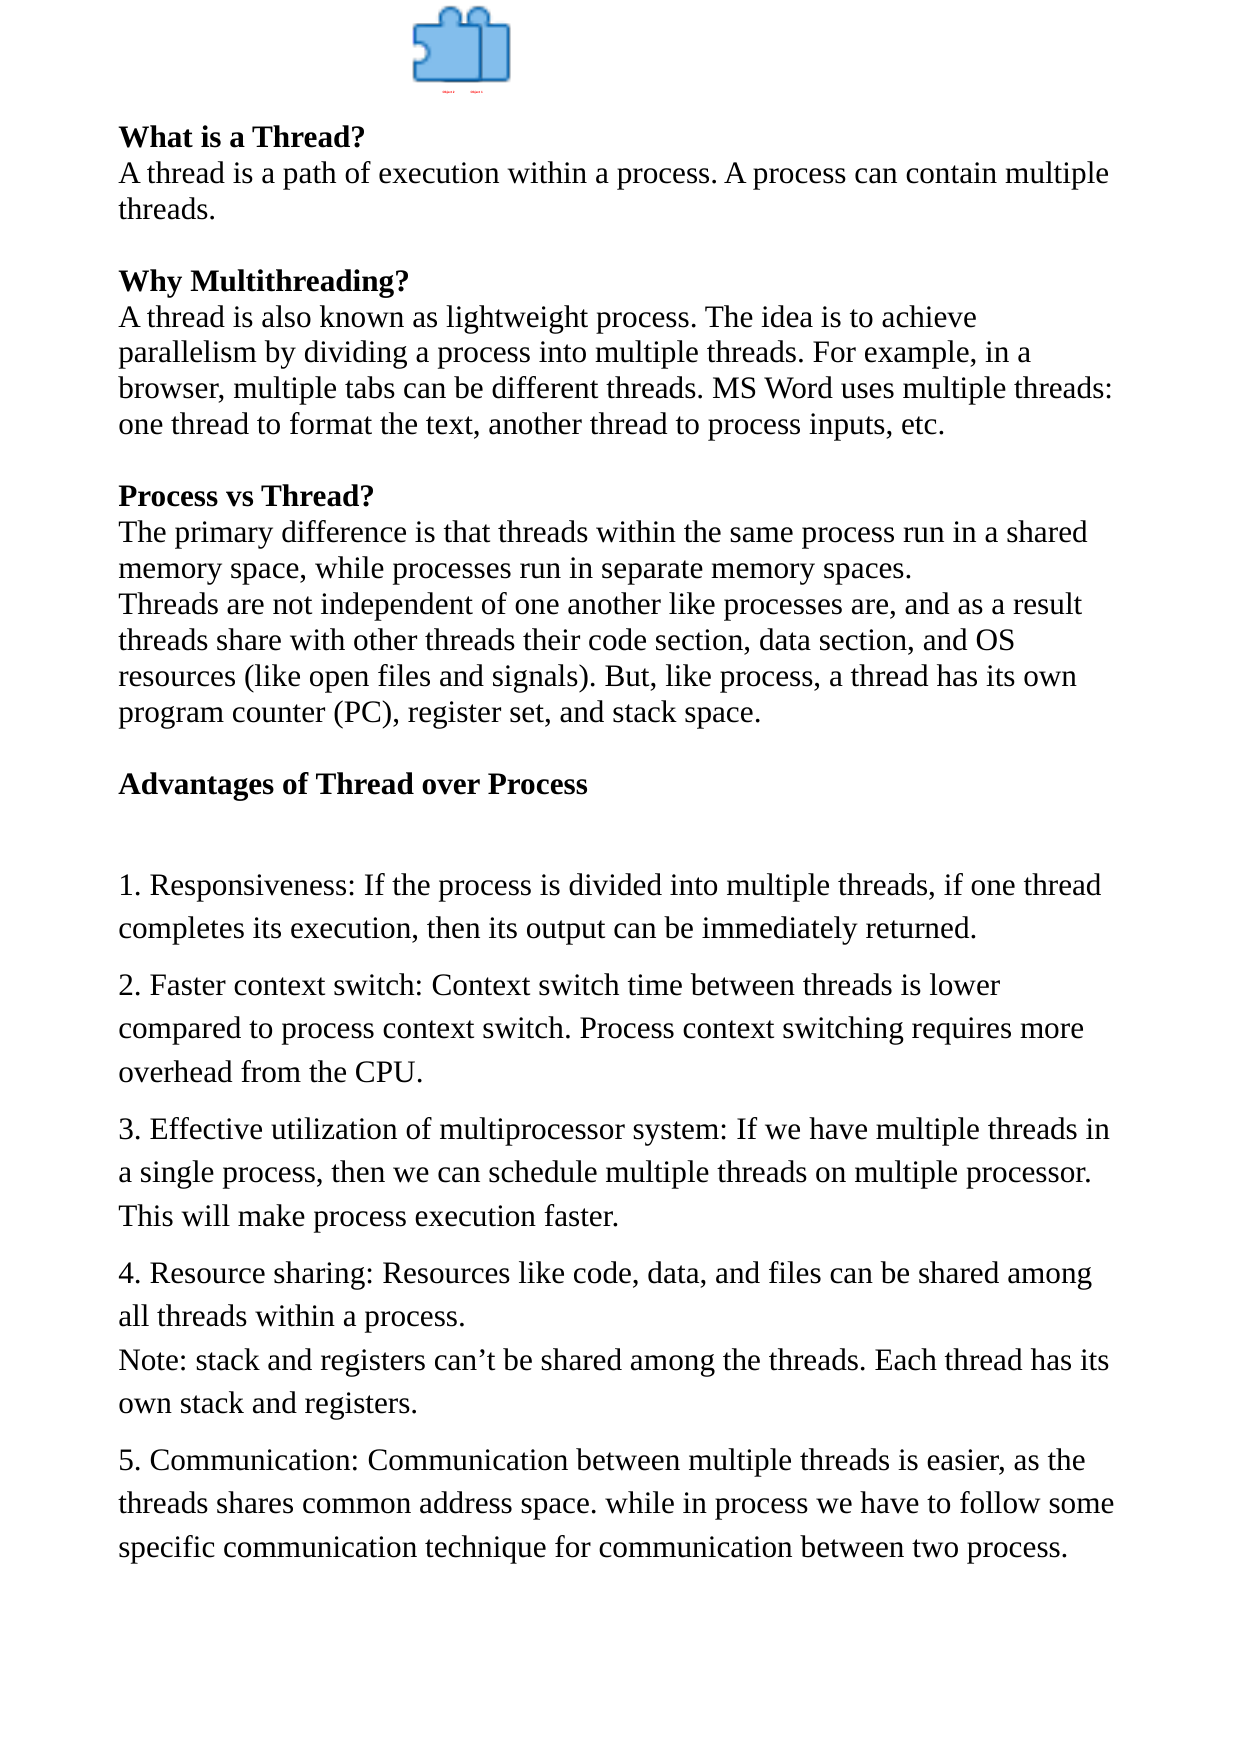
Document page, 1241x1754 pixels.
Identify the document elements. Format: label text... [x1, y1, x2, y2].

text 2. Faster context switch: Context switch time between threads is lower compared to process context switch. Process context switching requires more overhead from the CPU. [118, 967, 1122, 1089]
text 5. Communication: Communication between multiple threads is easier, as the threads shares common address space. while in process we have to follow some specific communication technique for communication between two process. [118, 1442, 1122, 1564]
text Why Multithreading? A thread is also known as lightweight process. The idea is to achieve parallelism by dividing a process into multiple threads. For example, in a browser, multiple tabs can be different threads. MS Word uses multiple threads: one thread to format the text, another thread to process inputs, etc. [118, 226, 1122, 442]
text What is a Thread? A thread is a path of execution within a process. A process can contain multiple threads. [118, 118, 1122, 226]
text 4. Resource sharing: Resources like code, data, and files can be shared among all threads within a process. Note: stack and registers can’t be shared among the threads. Each thread has its own stack and registers. [118, 1254, 1122, 1420]
text Process vs Thread? The primary difference is that threads within the same process run in a shared memory space, while processes run in separate memory spaces. Threads are not independent of one another like processes are, and as a result threads share with other threads their code section, data section, and OS resources (like open files and signals). But, like process, a thread has its own program counter (PC), register set, and stack space. [118, 477, 1122, 729]
text 1. Responsiveness: If the process is divided into multiple threads, if one thread completes its execution, then its output can be immediately returned. [118, 823, 1122, 945]
text Advantages of Thread over Process [118, 765, 1122, 801]
text 3. Effective utilization of multiprocessor system: If we have multiple threads in a single process, then we can schedule multiple threads on multiple processor. This will make process execution faster. [118, 1111, 1122, 1233]
